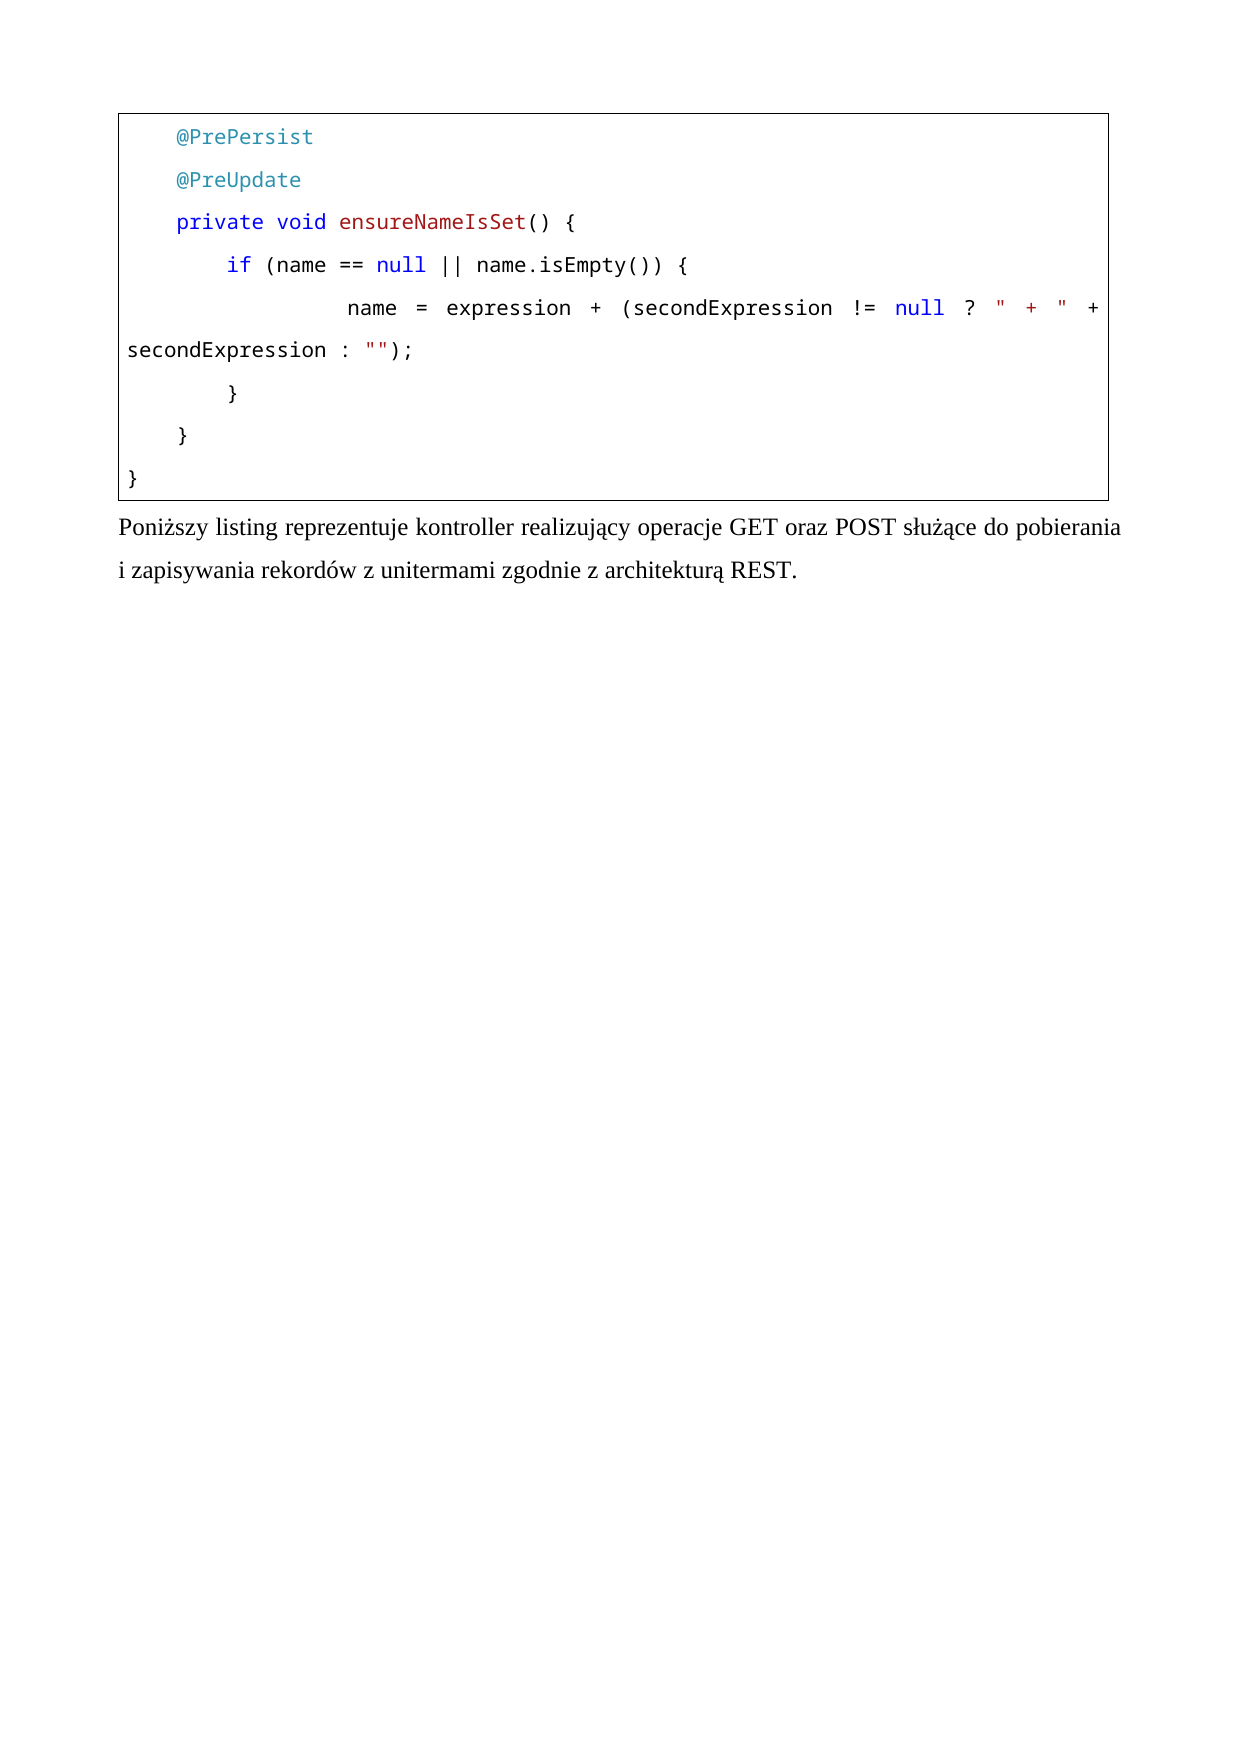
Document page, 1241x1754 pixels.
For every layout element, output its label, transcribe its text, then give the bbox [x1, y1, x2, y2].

text Poniższy listing reprezentuje kontroller realizujący operacje GET oraz POST służące do pobierania i zapisywania rekordów z unitermami zgodnie z architekturą REST. [118, 161, 1122, 584]
text name = expression + (secondExpression != null ? " + " + secondExpression : ""); [126, 293, 1099, 364]
text if (name == null || name.isEmpty()) { [126, 250, 1099, 278]
text } [126, 421, 1099, 449]
text @PrePersist [126, 122, 1099, 151]
text } [126, 378, 1099, 406]
text } [126, 463, 1099, 492]
text @PreUpdate [126, 165, 1099, 193]
text private void ensureNameIsSet() { [126, 207, 1099, 236]
